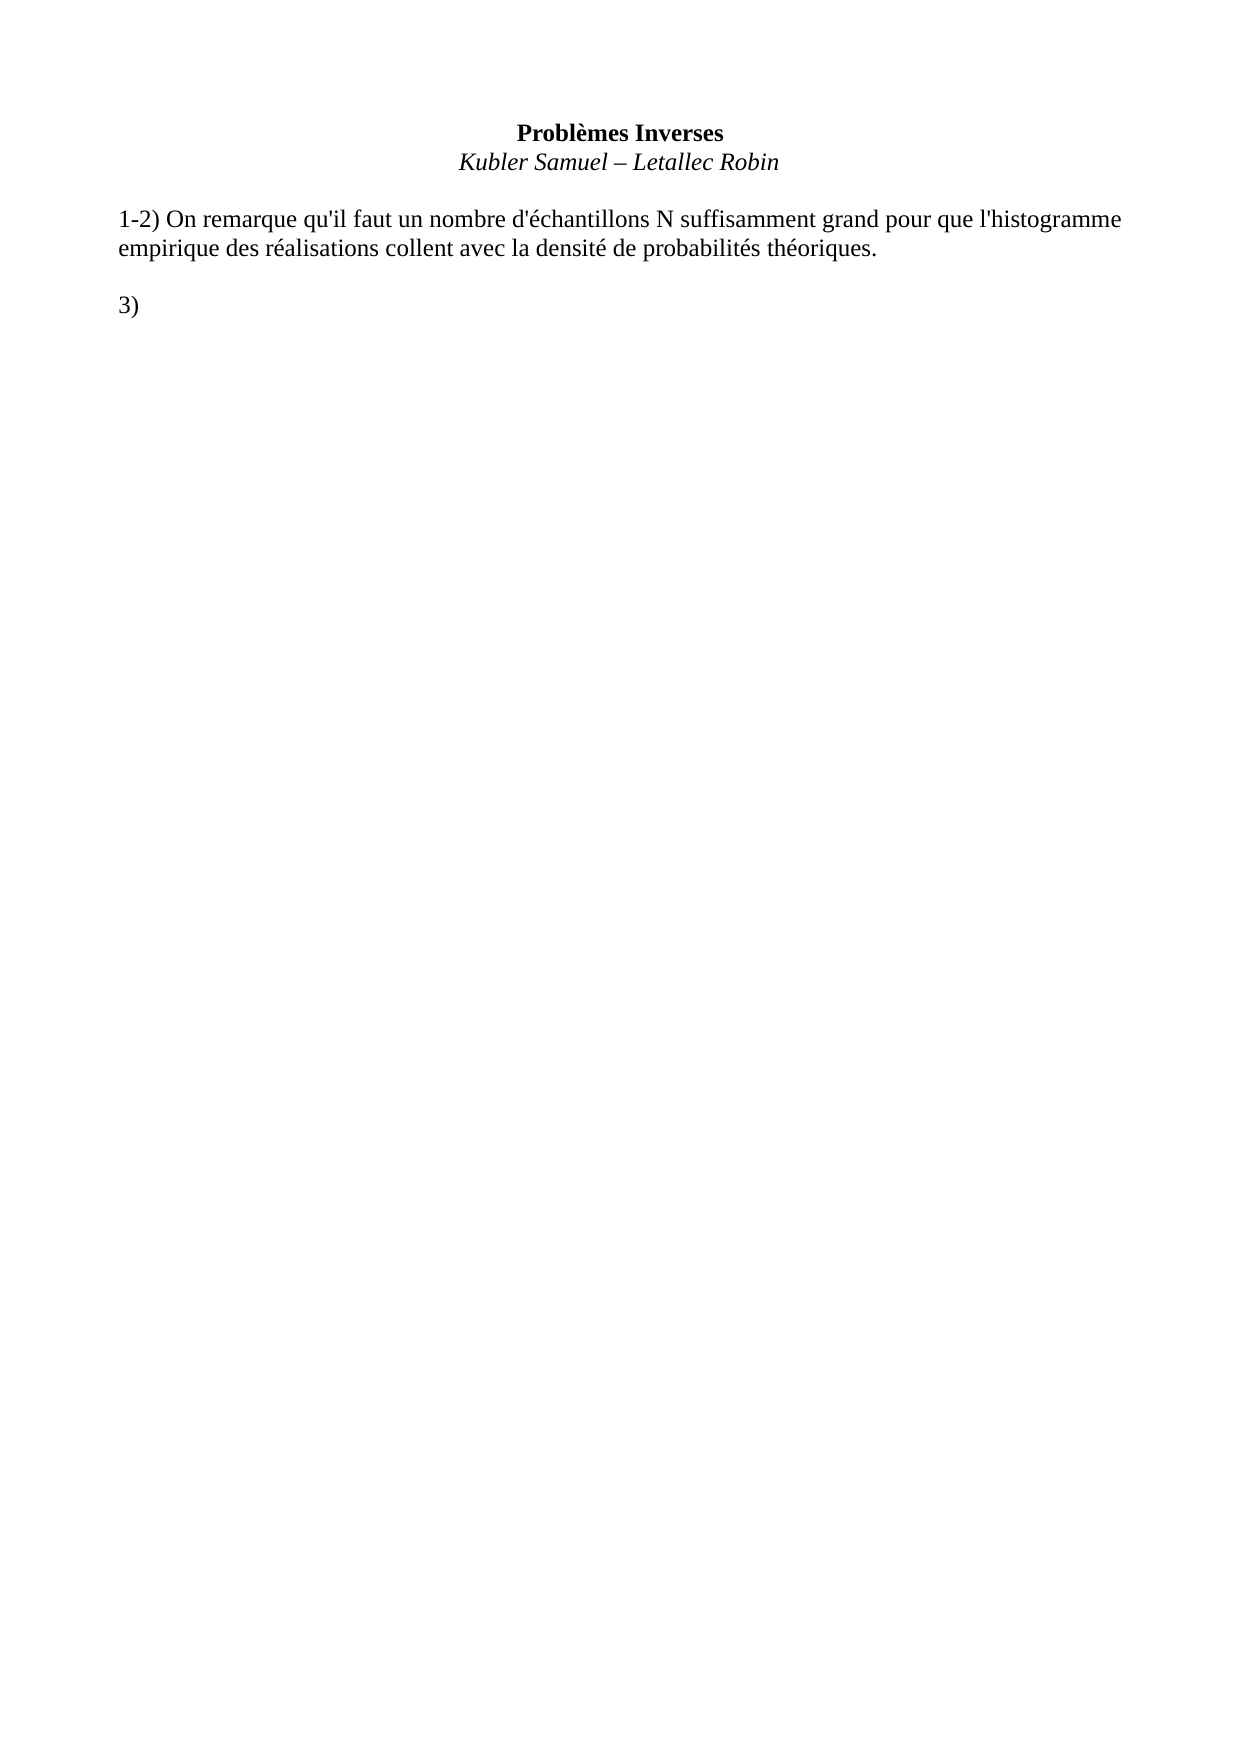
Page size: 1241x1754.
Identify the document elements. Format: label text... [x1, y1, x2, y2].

text Problèmes Inverses [118, 118, 1122, 147]
text Kubler Samuel – Letallec Robin [118, 147, 1122, 176]
text 3) [118, 291, 1122, 319]
text 1-2) On remarque qu'il faut un nombre d'échantillons N suffisamment grand pour que l'histogramme empirique des réalisations collent avec la densité de probabilités théoriques. [118, 204, 1122, 262]
